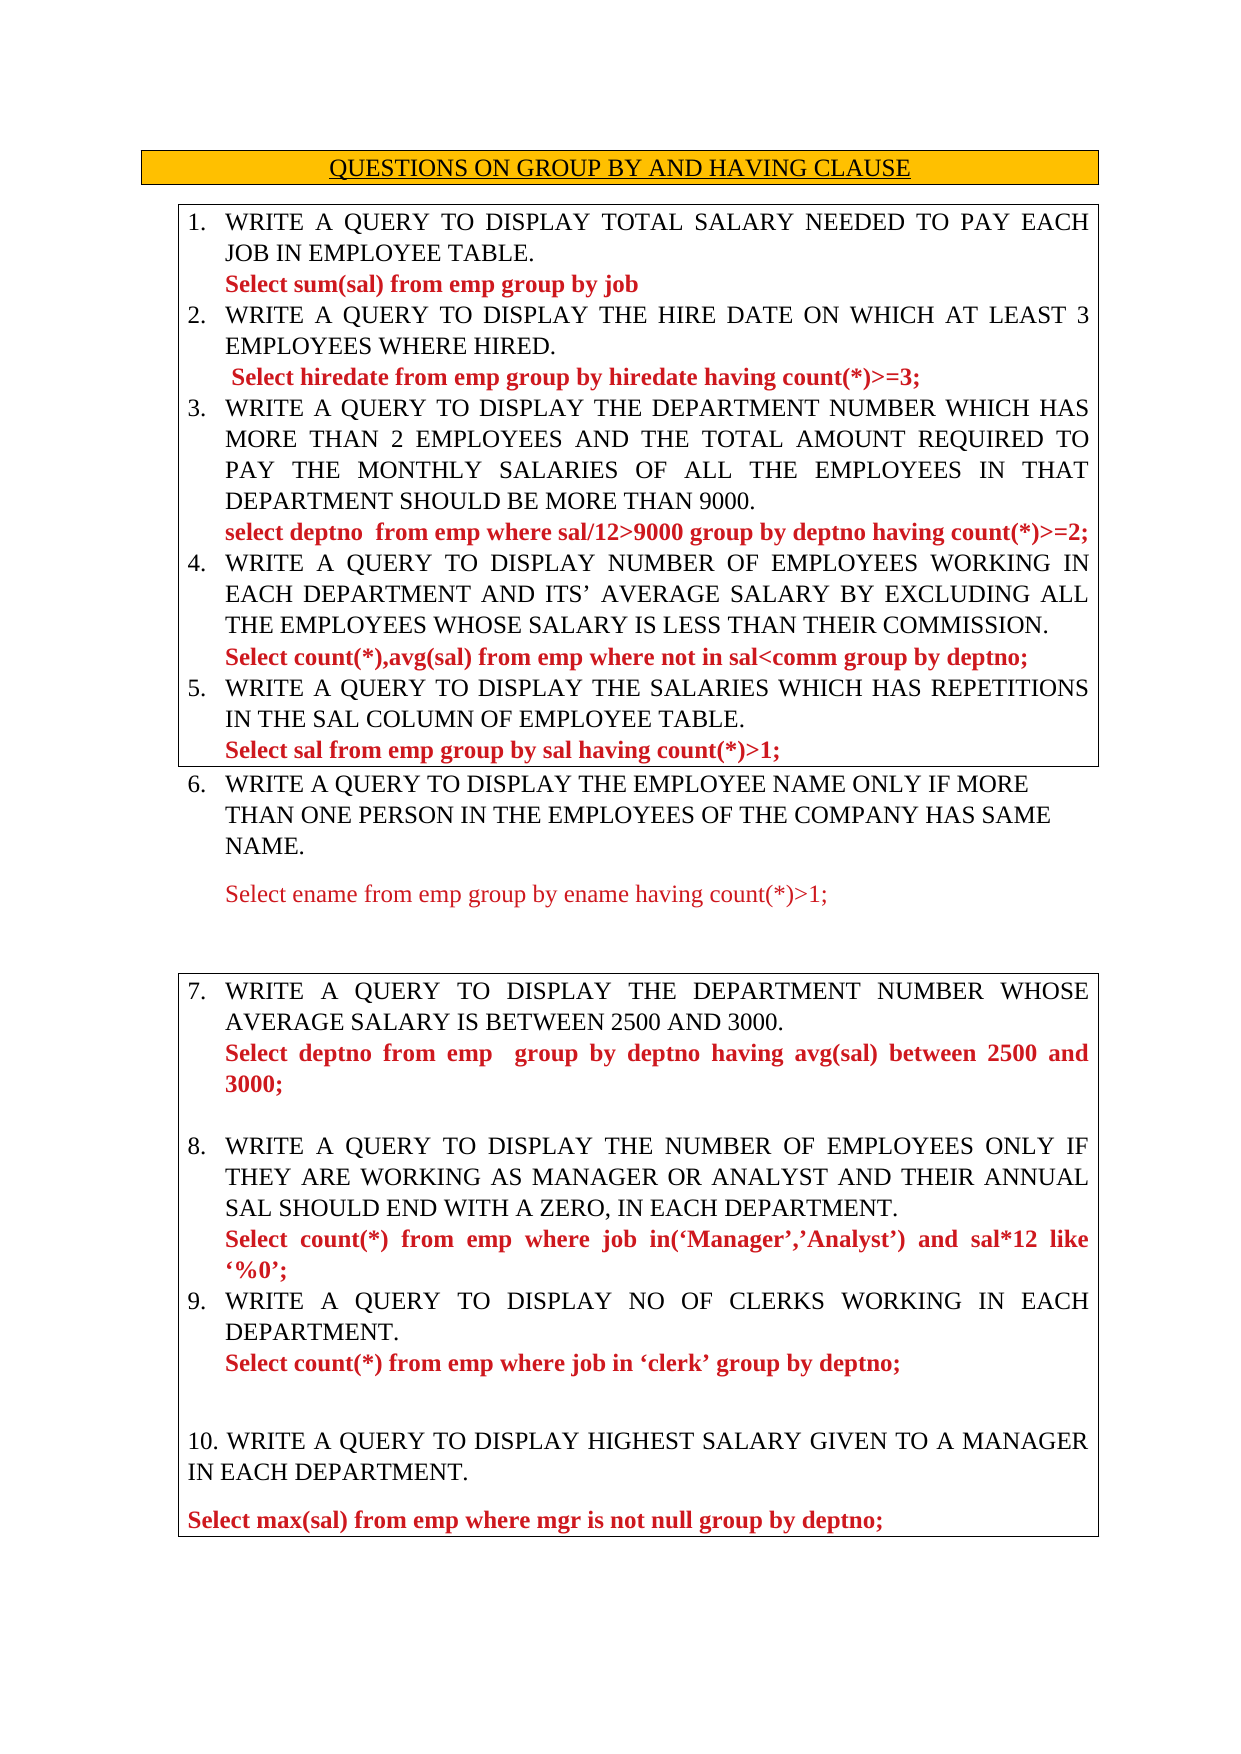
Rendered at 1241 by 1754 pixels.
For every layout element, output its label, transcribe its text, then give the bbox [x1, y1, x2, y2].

list WRITE A QUERY TO DISPLAY THE SALARIES WHICH HAS REPETITIONS IN THE SAL COLUMN OF EMPLOYEE TABLE. [179, 669, 1098, 732]
list WRITE A QUERY TO DISPLAY NUMBER OF EMPLOYEES WORKING IN EACH DEPARTMENT AND ITS’ AVERAGE SALARY BY EXCLUDING ALL THE EMPLOYEES WHOSE SALARY IS LESS THAN THEIR COMMISSION. [179, 545, 1098, 638]
list select deptno from emp where sal/12>9000 group by deptno having count(*)>=2; [179, 514, 1098, 545]
list WRITE A QUERY TO DISPLAY NO OF CLERKS WORKING IN EACH DEPARTMENT. [179, 1283, 1098, 1345]
list Select count(*) from emp where job in ‘clerk’ group by deptno; [179, 1345, 1098, 1377]
list Select sal from emp group by sal having count(*)>1; [179, 732, 1098, 766]
list Select ename from emp group by ename having count(*)>1; [187, 879, 1090, 907]
text 10. WRITE A QUERY TO DISPLAY HIGHEST SALARY GIVEN TO A MANAGER IN EACH DEPARTMENT. [179, 1423, 1098, 1486]
list Select deptno from emp group by deptno having avg(sal) between 2500 and 3000; [179, 1035, 1098, 1098]
list WRITE A QUERY TO DISPLAY THE DEPARTMENT NUMBER WHICH HAS MORE THAN 2 EMPLOYEES AND THE TOTAL AMOUNT REQUIRED TO PAY THE MONTHLY SALARIES OF ALL THE EMPLOYEES IN THAT DEPARTMENT SHOULD BE MORE THAN 9000. [179, 390, 1098, 514]
text QUESTIONS ON GROUP BY AND HAVING CLAUSE [142, 151, 1098, 184]
list Select sum(sal) from emp group by job [179, 266, 1098, 297]
list WRITE A QUERY TO DISPLAY THE EMPLOYEE NAME ONLY IF MORE THAN ONE PERSON IN THE EMPLOYEES OF THE COMPANY HAS SAME NAME. [187, 769, 1090, 860]
list WRITE A QUERY TO DISPLAY THE HIRE DATE ON WHICH AT LEAST 3 EMPLOYEES WHERE HIRED. [179, 297, 1098, 359]
list WRITE A QUERY TO DISPLAY TOTAL SALARY NEEDED TO PAY EACH JOB IN EMPLOYEE TABLE. [179, 205, 1098, 266]
list Select hiredate from emp group by hiredate having count(*)>=3; [179, 359, 1098, 390]
list Select count(*) from emp where job in(‘Manager’,’Analyst’) and sal*12 like ‘%0’; [179, 1221, 1098, 1283]
list WRITE A QUERY TO DISPLAY THE DEPARTMENT NUMBER WHOSE AVERAGE SALARY IS BETWEEN 2500 AND 3000. [179, 974, 1098, 1035]
list Select count(*),avg(sal) from emp where not in sal<comm group by deptno; [179, 638, 1098, 669]
text Select max(sal) from emp where mgr is not null group by deptno; [179, 1502, 1098, 1536]
list WRITE A QUERY TO DISPLAY THE NUMBER OF EMPLOYEES ONLY IF THEY ARE WORKING AS MANAGER OR ANALYST AND THEIR ANNUAL SAL SHOULD END WITH A ZERO, IN EACH DEPARTMENT. [179, 1128, 1098, 1221]
